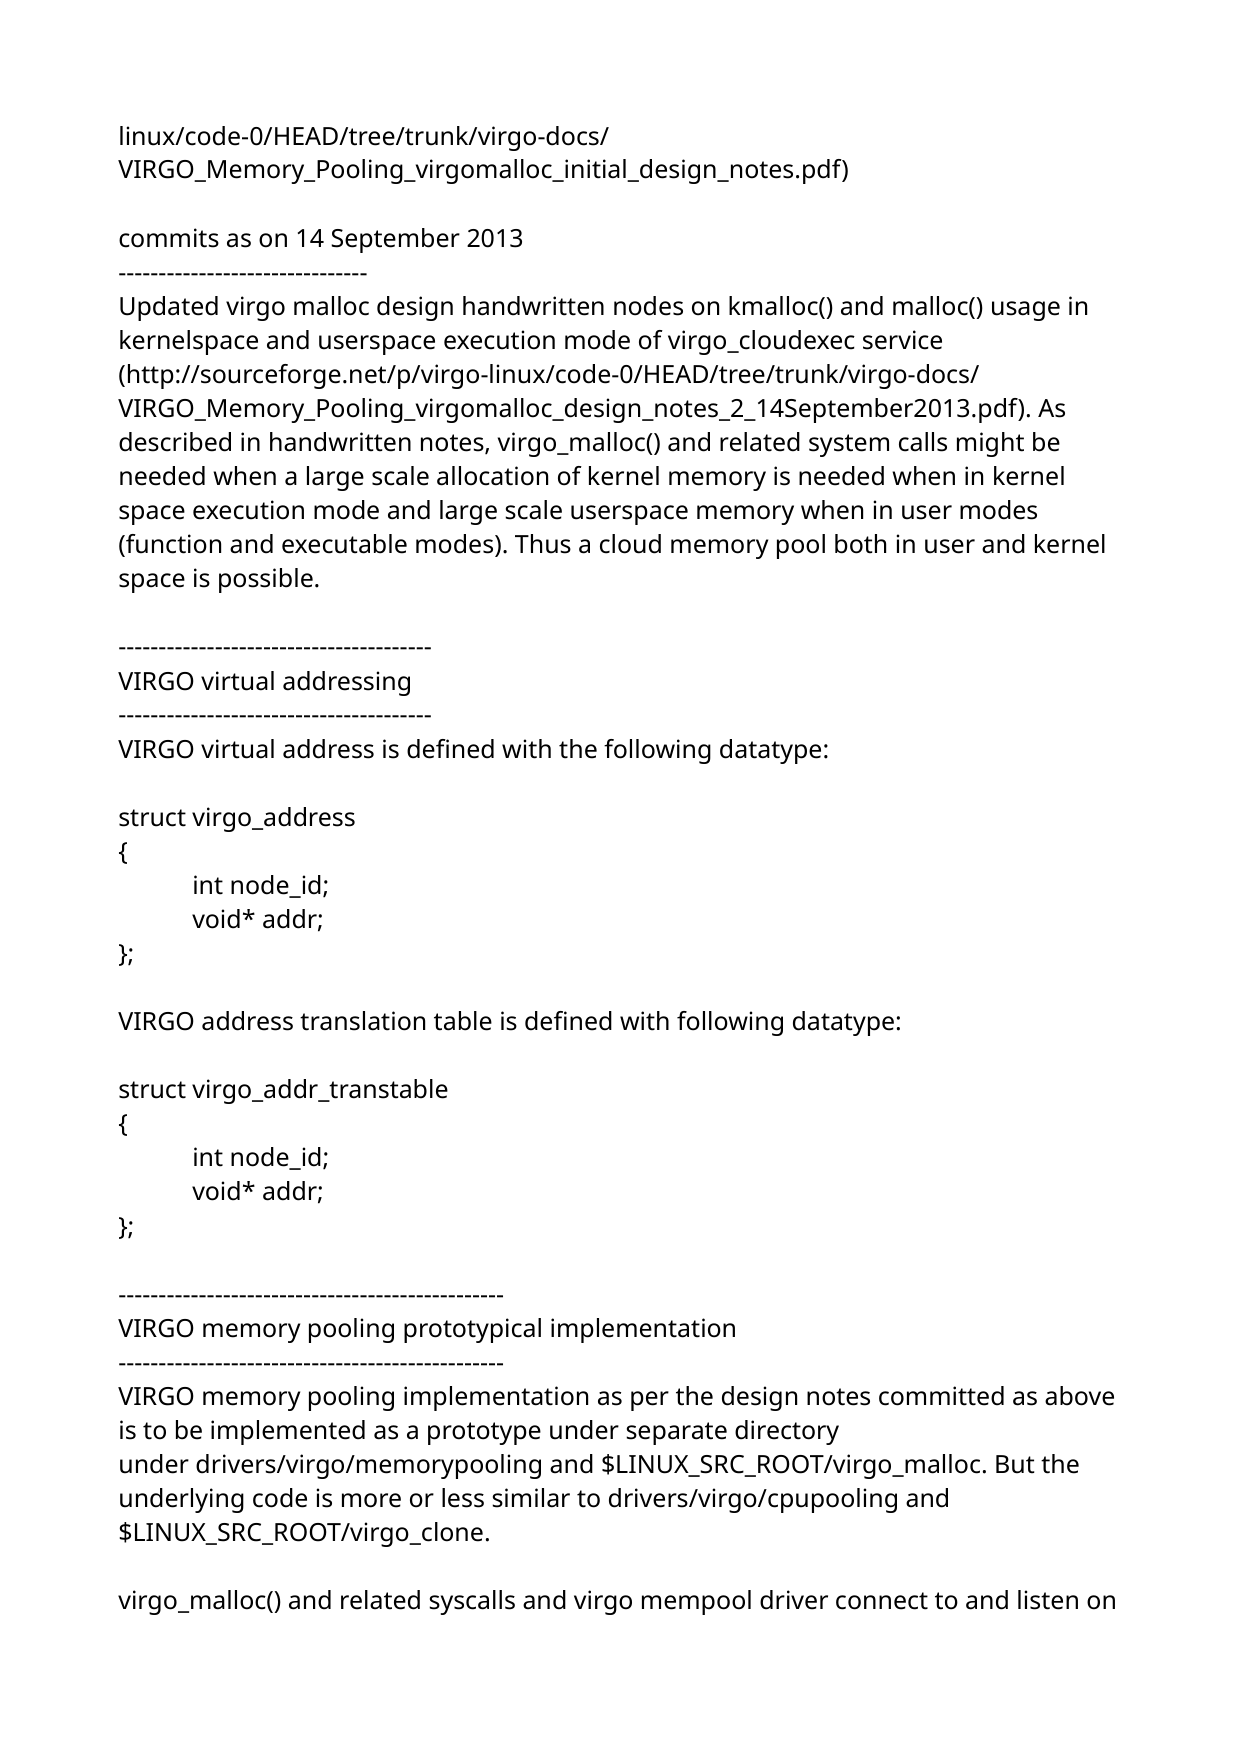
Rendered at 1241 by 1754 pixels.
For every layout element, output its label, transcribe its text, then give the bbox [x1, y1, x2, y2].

text VIRGO memory pooling prototypical implementation [118, 1310, 1122, 1344]
text VIRGO virtual address is defined with the following datatype: [118, 731, 1122, 765]
text }; [118, 936, 1122, 970]
text VIRGO virtual addressing [118, 663, 1122, 697]
text int node_id; [118, 867, 1122, 902]
text ------------------------------------------------ [118, 1344, 1122, 1378]
text { [118, 833, 1122, 867]
text struct virgo_addr_transtable [118, 1072, 1122, 1106]
text linux/code-0/HEAD/tree/trunk/virgo-docs/VIRGO_Memory_Pooling_virgomalloc_initial_design_notes.pdf) [118, 118, 1122, 186]
text --------------------------------------- [118, 697, 1122, 731]
text }; [118, 1208, 1122, 1242]
text ------------------------------- [118, 254, 1122, 288]
text commits as on 14 September 2013 [118, 220, 1122, 254]
text Updated virgo malloc design handwritten nodes on kmalloc() and malloc() usage in kernelspace and userspace execution mode of virgo_cloudexec service (http://sourceforge.net/p/virgo-linux/code-0/HEAD/tree/trunk/virgo-docs/VIRGO_Memory_Pooling_virgomalloc_design_notes_2_14September2013.pdf). As described in handwritten notes, virgo_malloc() and related system calls might be needed when a large scale allocation of kernel memory is needed when in kernel space execution mode and large scale userspace memory when in user modes (function and executable modes). Thus a cloud memory pool both in user and kernel space is possible. [118, 288, 1122, 595]
text virgo_malloc() and related syscalls and virgo mempool driver connect to and listen on [118, 1583, 1122, 1617]
text VIRGO address translation table is defined with following datatype: [118, 1004, 1122, 1038]
text under drivers/virgo/memorypooling and $LINUX_SRC_ROOT/virgo_malloc. But the underlying code is more or less similar to drivers/virgo/cpupooling and $LINUX_SRC_ROOT/virgo_clone. [118, 1447, 1122, 1549]
text int node_id; [118, 1140, 1122, 1174]
text void* addr; [118, 902, 1122, 936]
text VIRGO memory pooling implementation as per the design notes committed as above is to be implemented as a prototype under separate directory [118, 1378, 1122, 1447]
text void* addr; [118, 1174, 1122, 1208]
text struct virgo_address [118, 799, 1122, 833]
text --------------------------------------- [118, 629, 1122, 663]
text ------------------------------------------------ [118, 1276, 1122, 1310]
text { [118, 1106, 1122, 1140]
